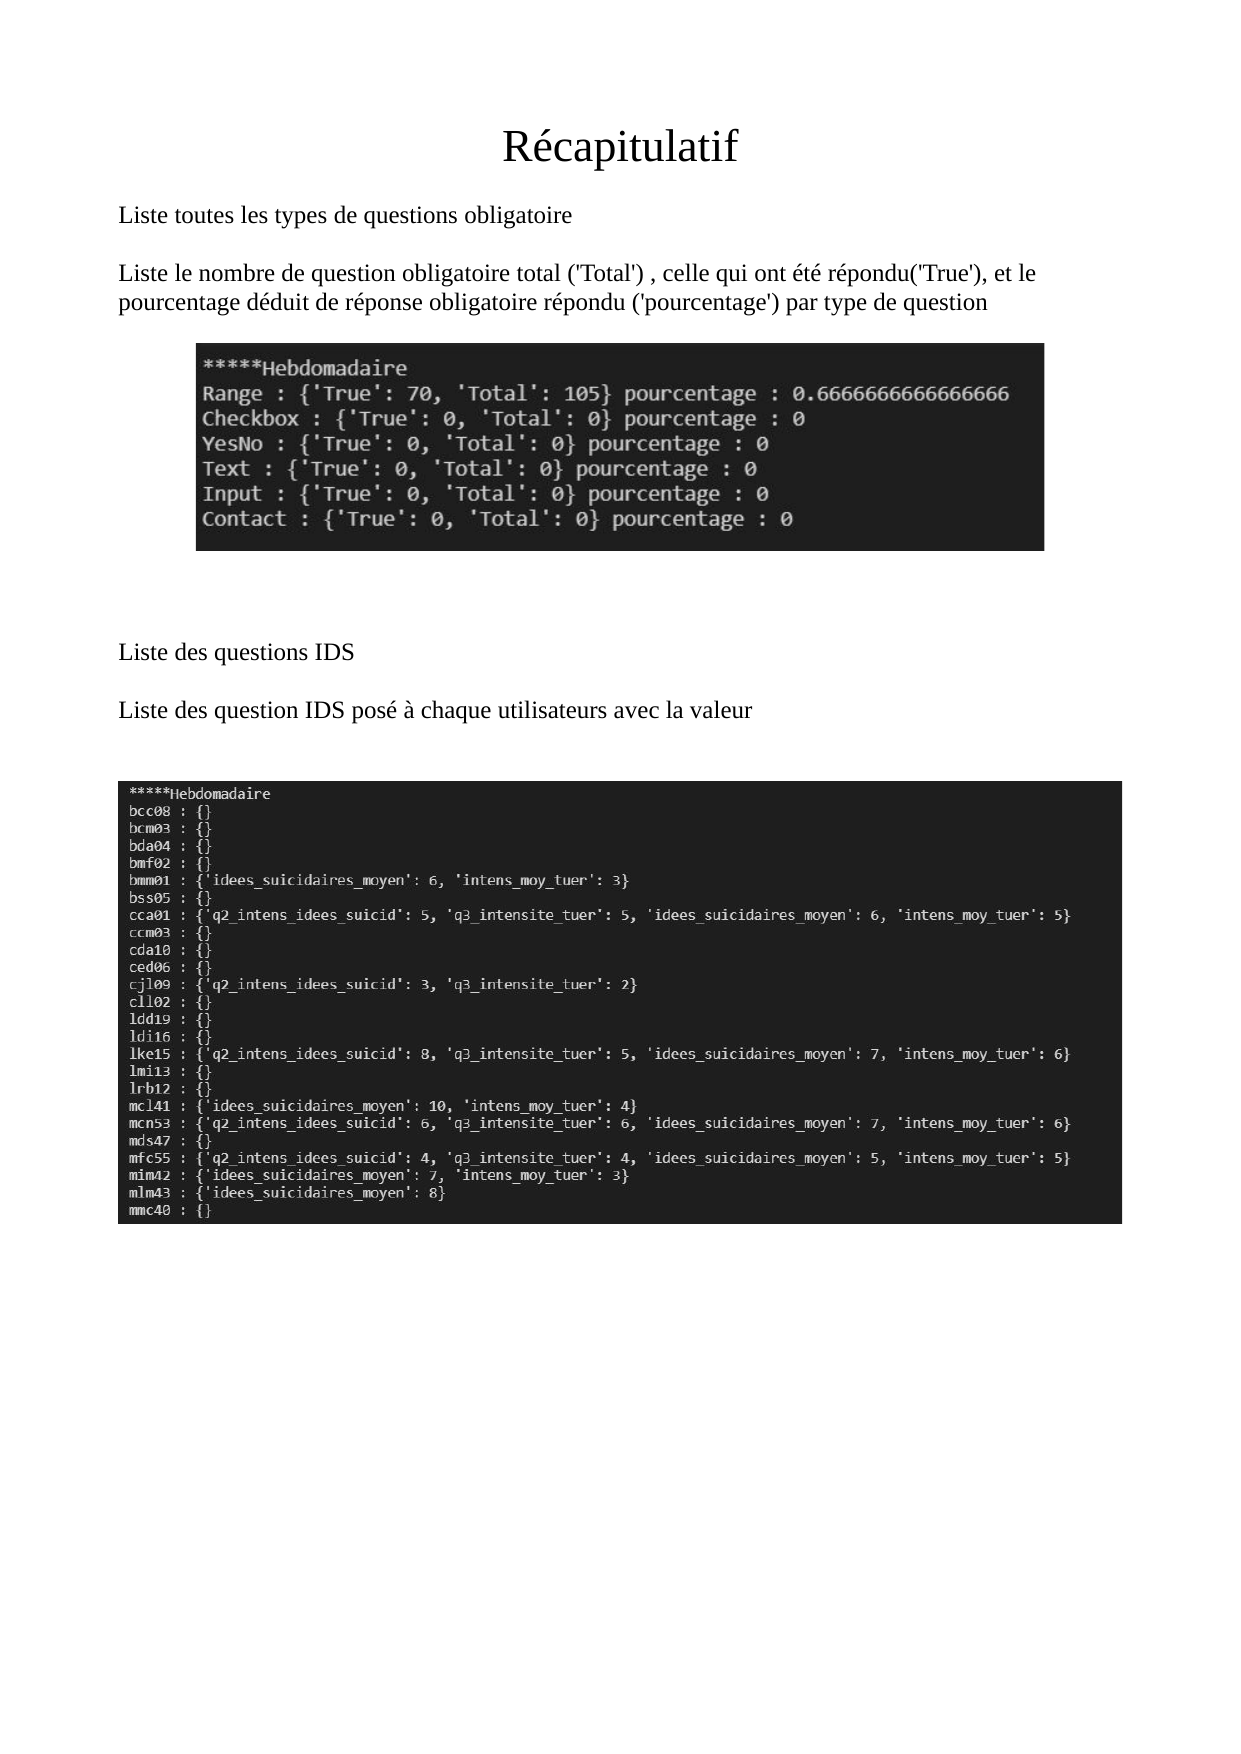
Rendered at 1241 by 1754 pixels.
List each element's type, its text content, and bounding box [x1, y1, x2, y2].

picture [195, 343, 1045, 551]
text Liste des question IDS posé à chaque utilisateurs avec la valeur [118, 695, 1122, 723]
text Liste des questions IDS [118, 637, 1122, 666]
text Liste toutes les types de questions obligatoire [118, 200, 1122, 229]
text Liste le nombre de question obligatoire total ('Total') , celle qui ont été répondu('True'), et le pourcentage déduit de réponse obligatoire répondu ('pourcentage') par type de question [118, 258, 1122, 315]
picture [118, 781, 1123, 1224]
